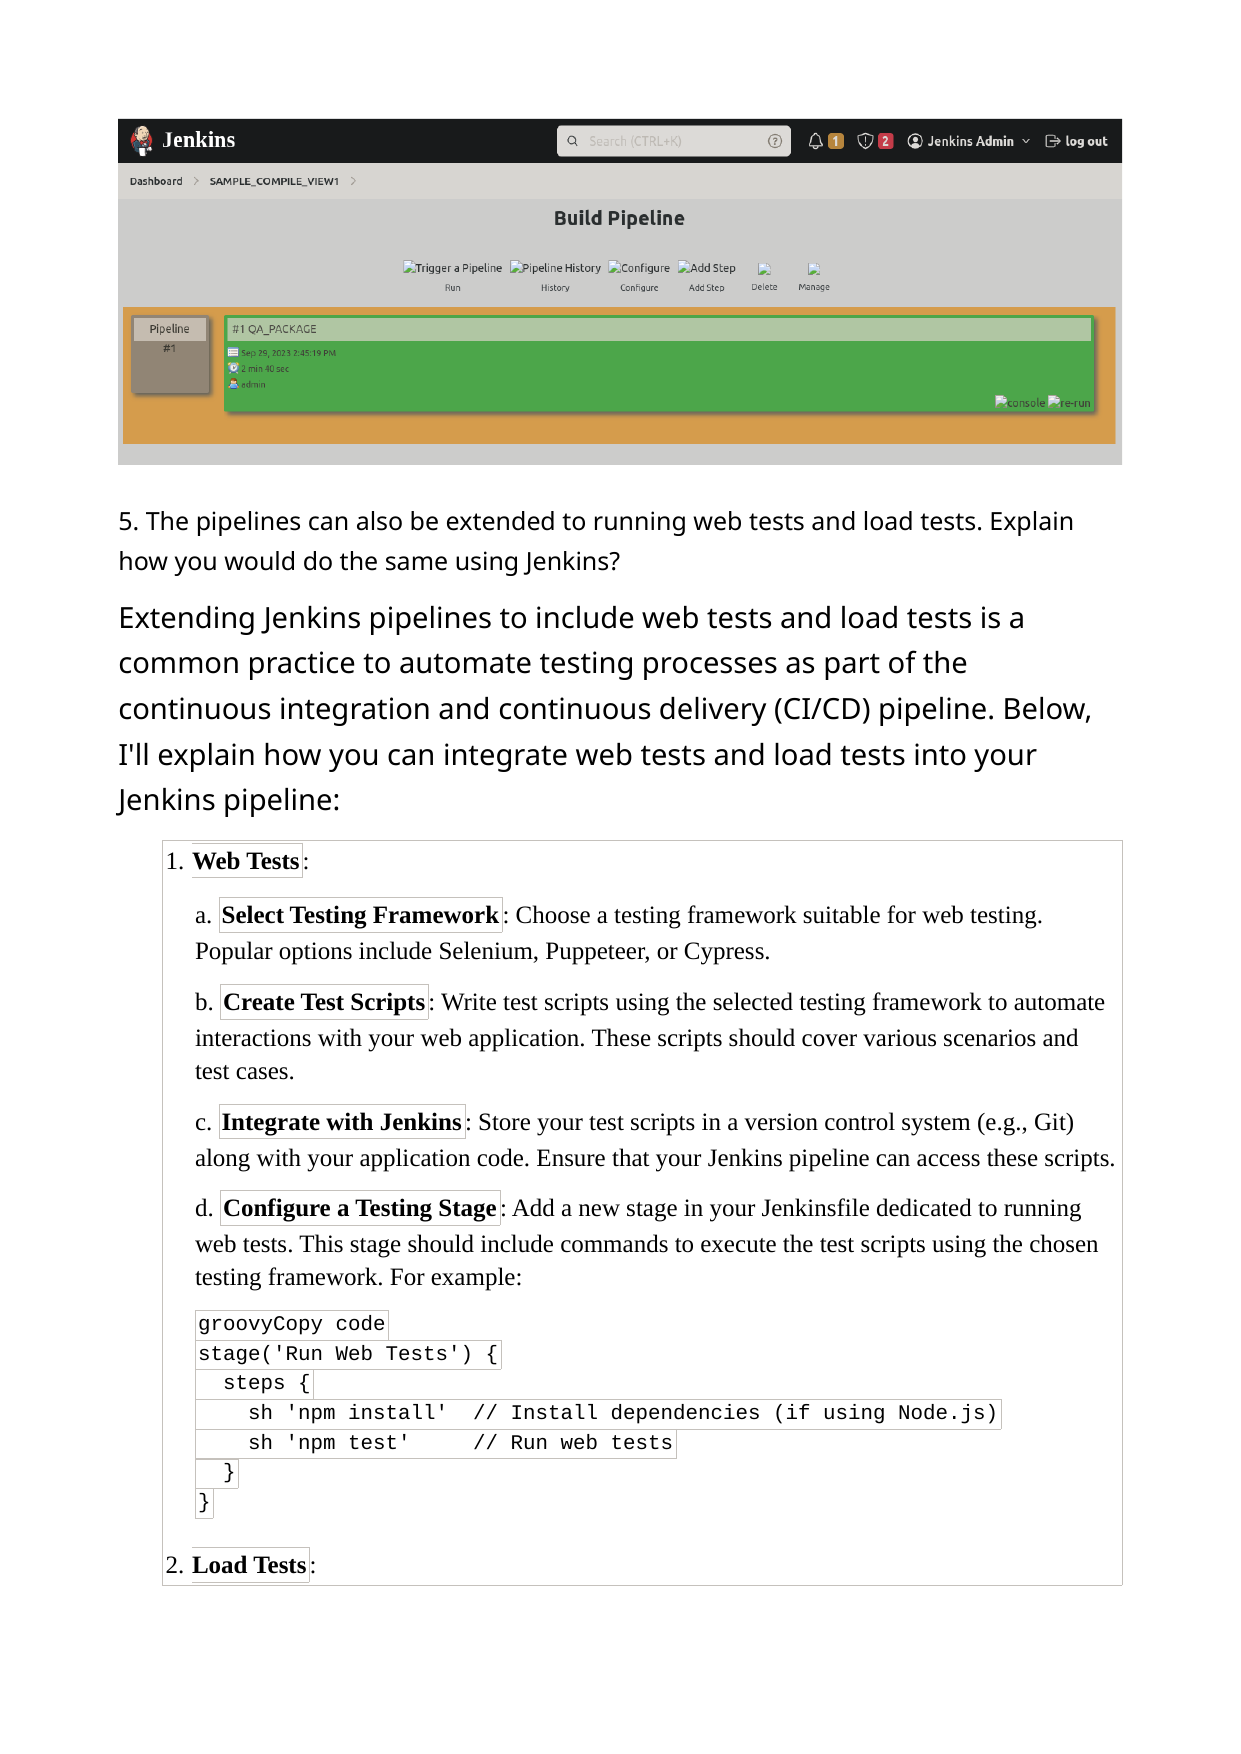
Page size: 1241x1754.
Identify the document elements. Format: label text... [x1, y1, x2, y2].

list sh 'npm test' // Run web tests [196, 1426, 1122, 1455]
list sh 'npm install' // Install dependencies (if using Node.js) [314, 1396, 1122, 1426]
list c. Integrate with Jenkins: Store your test scripts in a version control system (e.g., Git) along with your application code. Ensure that your Jenkins pipeline can access these scripts. [163, 1101, 1122, 1171]
picture [118, 118, 1123, 465]
list stage('Run Web Tests') { [196, 1341, 501, 1366]
list a. Select Testing Framework: Choose a testing framework suitable for web testing. Popular options include Selenium, Puppeteer, or Cypress. [163, 894, 1122, 965]
list d. Configure a Testing Stage: Add a new stage in your Jenkinsfile dedicated to running web tests. This stage should include commands to execute the test scripts using the chosen testing framework. For example: [163, 1187, 1122, 1291]
list Web Tests: [163, 841, 1122, 877]
list stage('Run Web Tests') { [163, 1337, 195, 1366]
list [163, 1485, 195, 1518]
list [239, 1455, 1122, 1485]
list Load Tests: [163, 1544, 1122, 1585]
list groovyCopy code [163, 1307, 1122, 1337]
list [163, 1426, 195, 1455]
list stage('Run Web Tests') { [389, 1337, 1122, 1366]
list [163, 1455, 195, 1485]
list steps { [196, 1366, 1122, 1396]
list sh 'npm install' // Install dependencies (if using Node.js) [196, 1400, 1001, 1426]
list } [196, 1460, 238, 1485]
text Extending Jenkins pipelines to include web tests and load tests is a common practice to automate testing processes as part of the continuous integration and continuous delivery (CI/CD) pipeline. Below, I'll explain how you can integrate web tests and load tests into your Jenkins pipeline: [118, 597, 1122, 819]
list } [196, 1489, 213, 1518]
list b. Create Test Scripts: Write test scripts using the selected testing framework to automate interactions with your web application. These scripts should cover various scenarios and test cases. [163, 981, 1122, 1085]
text 5. The pipelines can also be extended to running web tests and load tests. Explain how you would do the same using Jenkins? [118, 504, 1122, 577]
list [214, 1485, 1122, 1518]
list [163, 1366, 195, 1396]
